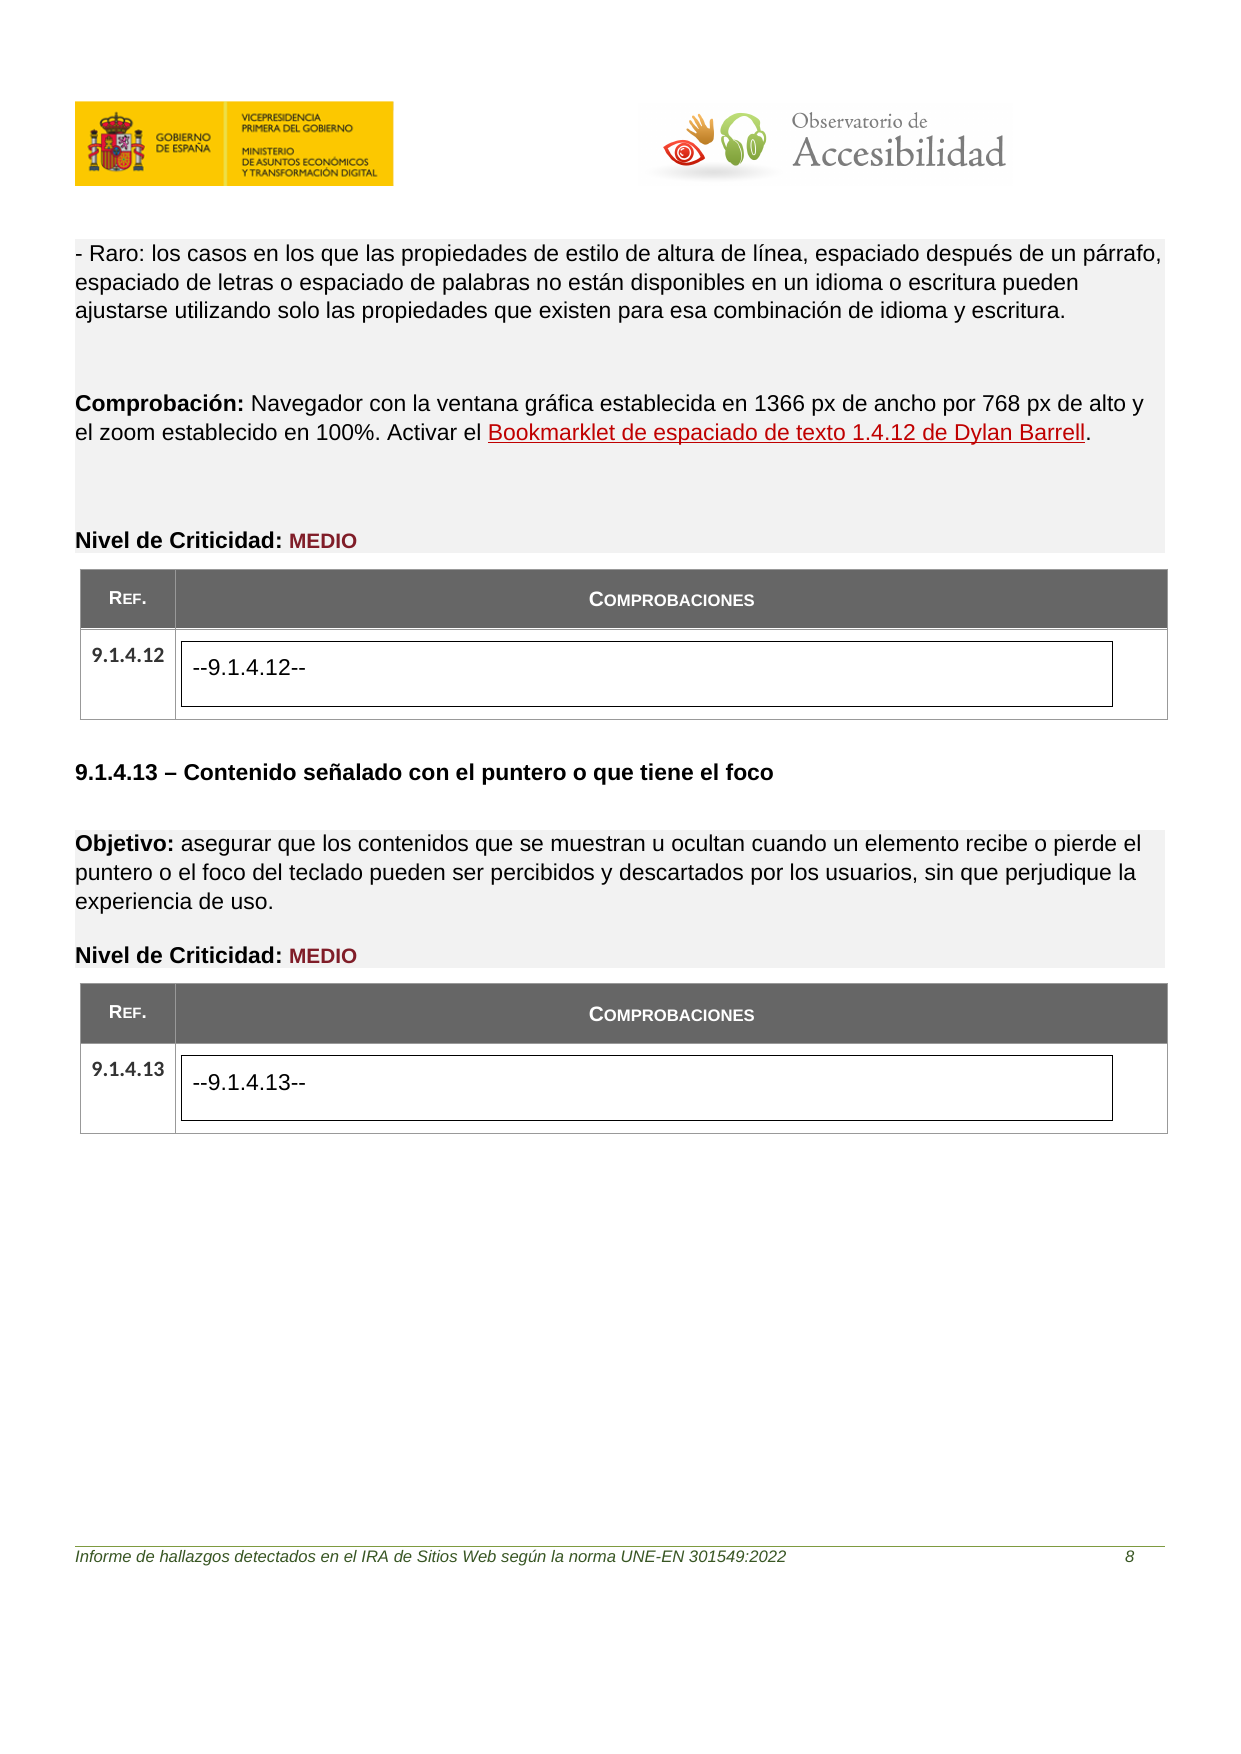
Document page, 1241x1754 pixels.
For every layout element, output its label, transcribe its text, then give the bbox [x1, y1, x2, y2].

table_header Ref. [81, 984, 175, 1043]
text Comprobación: Navegador con la ventana gráfica establecida en 1366 px de ancho por 768 px de alto y el zoom establecido en 100%. Activar el Bookmarklet de espaciado de texto 1.4.12 de Dylan Barrell. [75, 390, 1165, 446]
picture [637, 103, 1013, 186]
table_cell 9.1.4.13 [81, 1044, 175, 1133]
table_cell [176, 630, 1167, 718]
text Nivel de Criticidad: MEDIO [75, 527, 1165, 553]
table_header Comprobaciones [176, 984, 1167, 1043]
text Objetivo: asegurar que los contenidos que se muestran u ocultan cuando un elemento recibe o pierde el puntero o el foco del teclado pueden ser percibidos y descartados por los usuarios, sin que perjudique la experiencia de uso. [75, 830, 1165, 914]
table_header --9.1.4.12-- [182, 642, 1112, 706]
table_header --9.1.4.13-- [182, 1056, 1112, 1120]
table_header Ref. [81, 570, 175, 628]
text 9.1.4.13 – Contenido señalado con el puntero o que tiene el foco [60, 744, 1121, 799]
table_header Comprobaciones [176, 570, 1167, 628]
text - Raro: los casos en los que las propiedades de estilo de altura de línea, espaciado después de un párrafo, espaciado de letras o espaciado de palabras no están disponibles en un idioma o escritura pueden ajustarse utilizando solo las propiedades que existen para esa combinación de idioma y escritura. [75, 239, 1165, 324]
text Nivel de Criticidad: MEDIO [75, 942, 1165, 968]
table_cell [176, 1044, 1167, 1133]
table_cell 9.1.4.12 [81, 630, 175, 718]
picture [75, 101, 394, 186]
